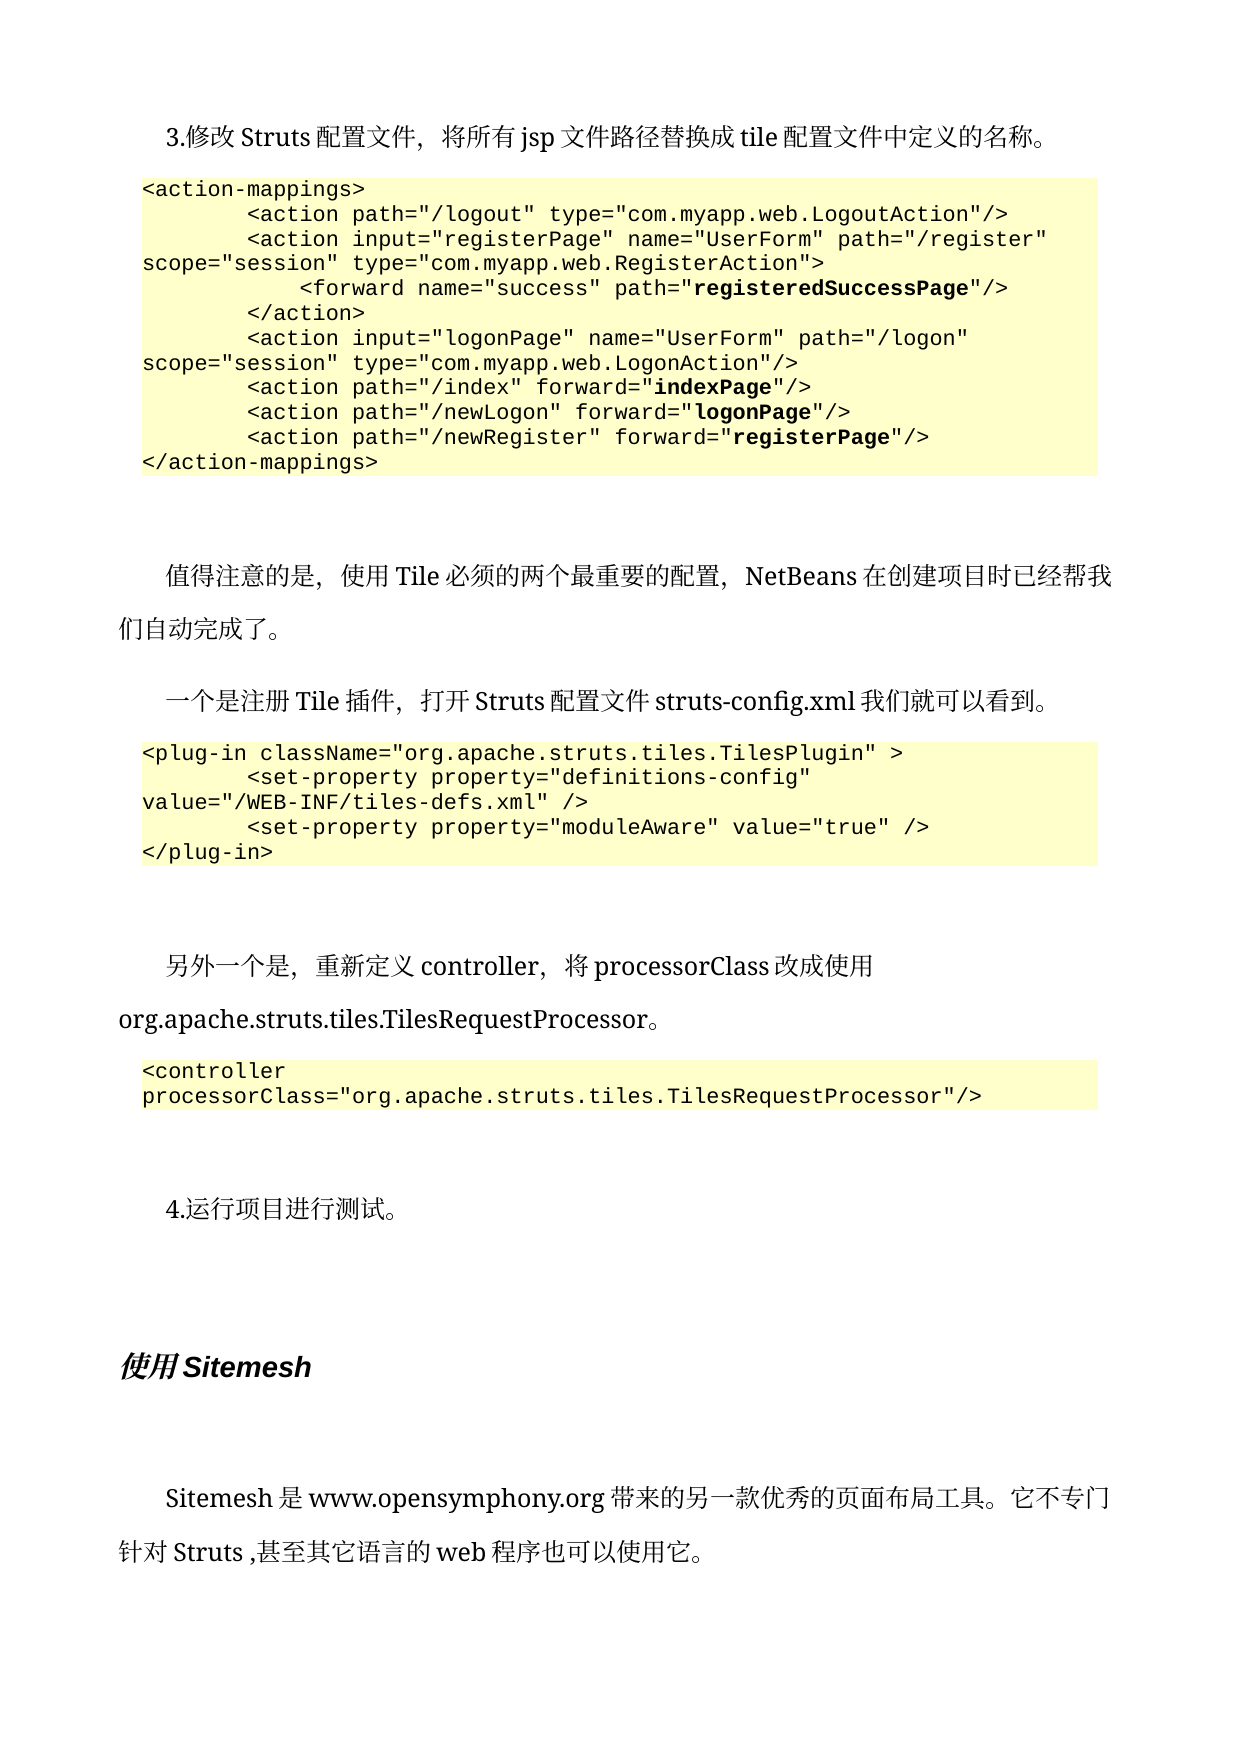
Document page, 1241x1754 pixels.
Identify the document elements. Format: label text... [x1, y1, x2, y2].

text <action input="logonPage" name="UserForm" path="/logon" scope="session" type="com.myapp.web.LogonAction"/> [142, 327, 1098, 376]
text <action input="registerPage" name="UserForm" path="/register" scope="session" type="com.myapp.web.RegisterAction"> [142, 228, 1098, 277]
text <plug-in className="org.apache.struts.tiles.TilesPlugin" > [142, 742, 1098, 766]
text <action path="/index" forward="indexPage"/> [142, 376, 1098, 401]
text 4.运行项目进行测试。 [118, 1190, 1122, 1226]
text 值得注意的是，使用Tile必须的两个最重要的配置，NetBeans在创建项目时已经帮我们自动完成了。 [118, 556, 1122, 646]
text <action path="/logout" type="com.myapp.web.LogoutAction"/> [142, 203, 1098, 228]
text <set-property property="moduleAware" value="true" /> [142, 816, 1098, 841]
text <action-mappings> [142, 178, 1098, 203]
text <forward name="success" path="registeredSuccessPage"/> [142, 277, 1098, 302]
text </action> [142, 302, 1098, 327]
text <action path="/newLogon" forward="logonPage"/> [142, 401, 1098, 426]
text 一个是注册Tile插件，打开Struts配置文件struts-config.xml我们就可以看到。 [118, 682, 1122, 718]
text <set-property property="definitions-config" value="/WEB-INF/tiles-defs.xml" /> [142, 766, 1098, 816]
text 3.修改Struts配置文件，将所有jsp文件路径替换成tile配置文件中定义的名称。 [118, 118, 1122, 154]
text </plug-in> [142, 841, 1098, 866]
text <action path="/newRegister" forward="registerPage"/> [142, 426, 1098, 451]
text <controller processorClass="org.apache.struts.tiles.TilesRequestProcessor"/> [142, 1060, 1098, 1110]
text Sitemesh是www.opensymphony.org带来的另一款优秀的页面布局工具。它不专门针对Struts ,甚至其它语言的web程序也可以使用它。 [118, 1479, 1122, 1569]
text 另外一个是，重新定义controller，将processorClass改成使用 org.apache.struts.tiles.TilesRequestProcessor。 [118, 946, 1122, 1036]
subtitle 使用Sitemesh [118, 1344, 1122, 1386]
text </action-mappings> [142, 451, 1098, 476]
